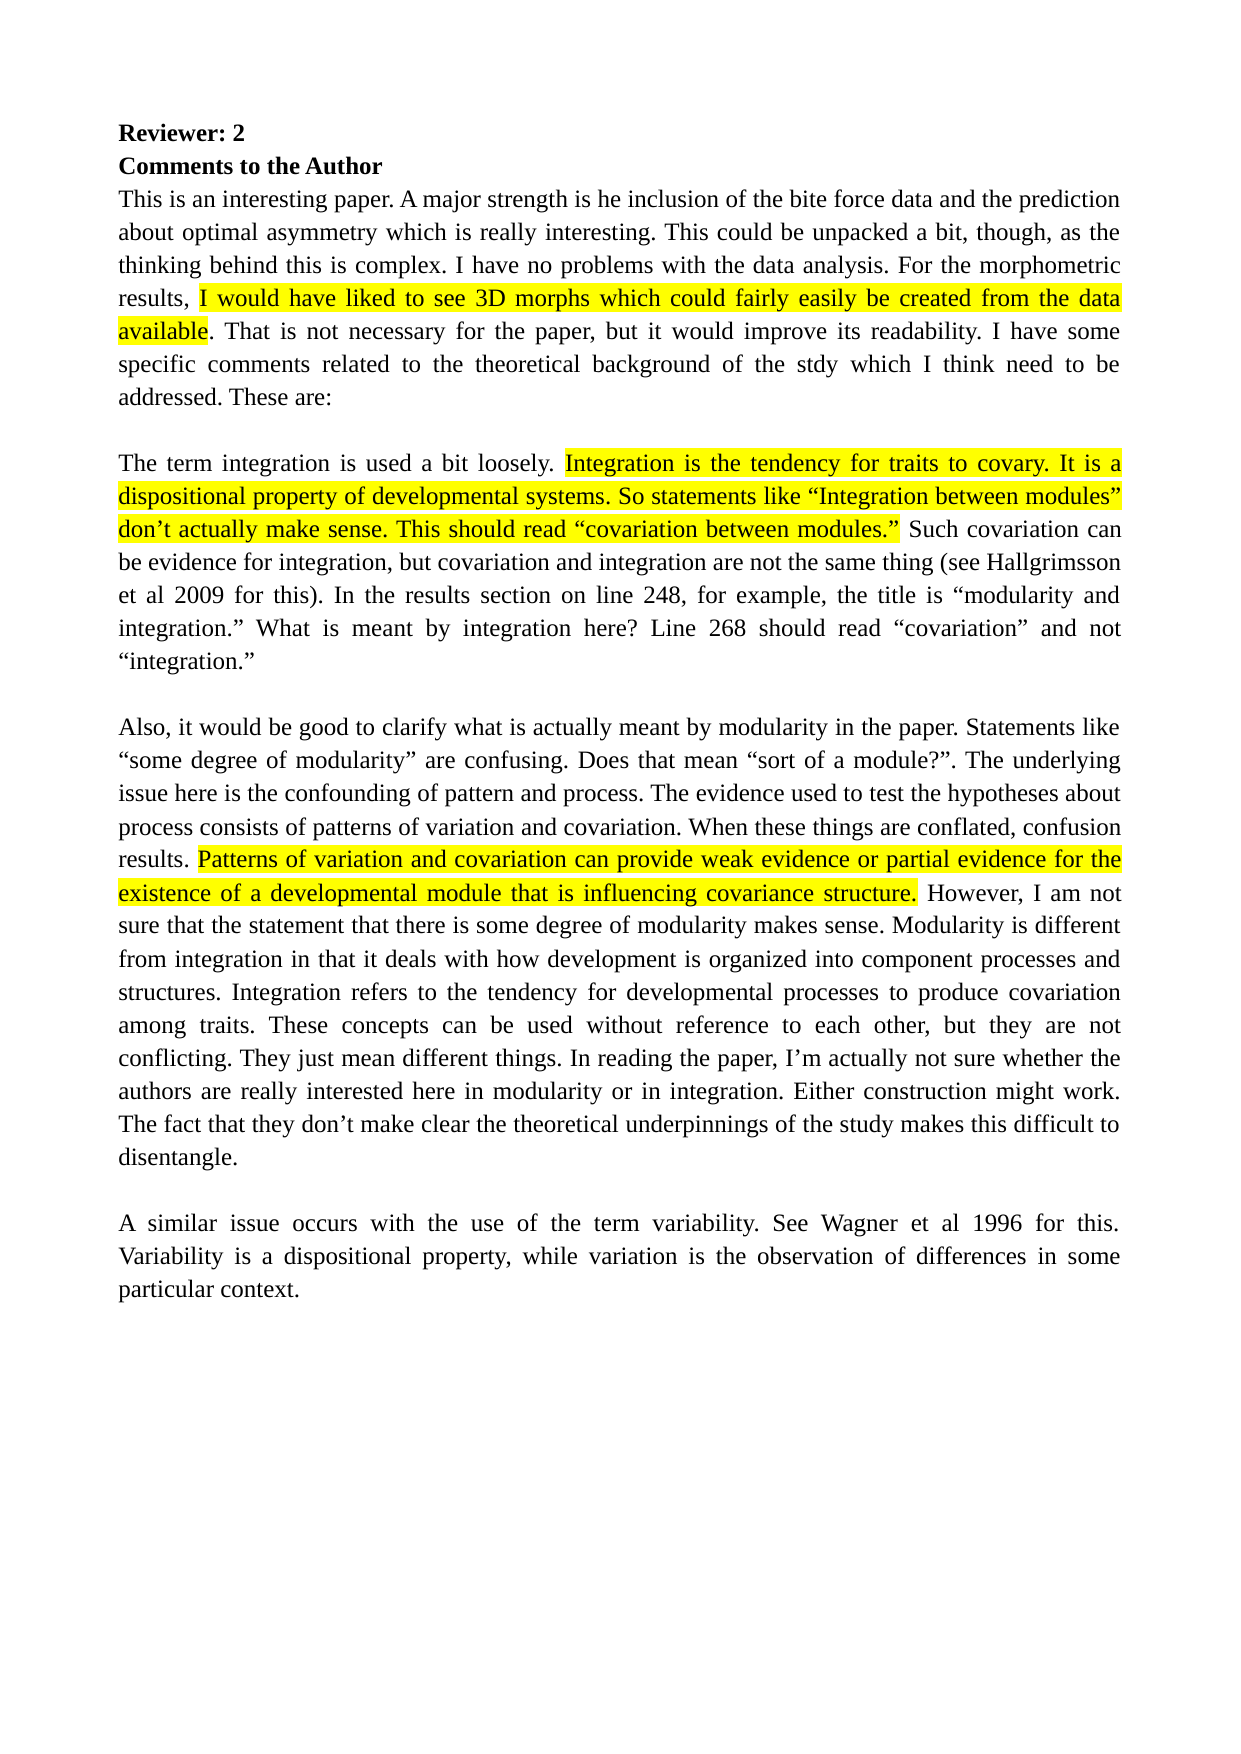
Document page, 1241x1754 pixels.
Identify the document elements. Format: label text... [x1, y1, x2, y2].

text The term integration is used a bit loosely. Integration is the tendency for traits to covary. It is a dispositional property of developmental systems. So statements like “Integration between modules” don’t actually make sense. This should read “covariation between modules.” Such covariation can be evidence for integration, but covariation and integration are not the same thing (see Hallgrimsson et al 2009 for this). In the results section on line 248, for example, the title is “modularity and integration.” What is meant by integration here? Line 268 should read “covariation” and not “integration.” [118, 448, 1122, 675]
text This is an interesting paper. A major strength is he inclusion of the bite force data and the prediction about optimal asymmetry which is really interesting. This could be unpacked a bit, though, as the thinking behind this is complex. I have no problems with the data analysis. For the morphometric results, I would have liked to see 3D morphs which could fairly easily be created from the data available. That is not necessary for the paper, but it would improve its readability. I have some specific comments related to the theoretical background of the stdy which I think need to be addressed. These are: [118, 184, 1122, 411]
text A similar issue occurs with the use of the term variability. See Wagner et al 1996 for this. Variability is a dispositional property, while variation is the observation of differences in some particular context. [118, 1208, 1122, 1303]
text Comments to the Author [118, 151, 1122, 180]
text Reviewer: 2 [118, 118, 1122, 147]
text Also, it would be good to clarify what is actually meant by modularity in the paper. Statements like “some degree of modularity” are confusing. Does that mean “sort of a module?”. The underlying issue here is the confounding of pattern and process. The evidence used to test the hypotheses about process consists of patterns of variation and covariation. When these things are conflated, confusion results. Patterns of variation and covariation can provide weak evidence or partial evidence for the existence of a developmental module that is influencing covariance structure. However, I am not sure that the statement that there is some degree of modularity makes sense. Modularity is different from integration in that it deals with how development is organized into component processes and structures. Integration refers to the tendency for developmental processes to produce covariation among traits. These concepts can be used without reference to each other, but they are not conflicting. They just mean different things. In reading the paper, I’m actually not sure whether the authors are really interested here in modularity or in integration. Either construction might work. The fact that they don’t make clear the theoretical underpinnings of the study makes this difficult to disentangle. [118, 712, 1122, 1171]
